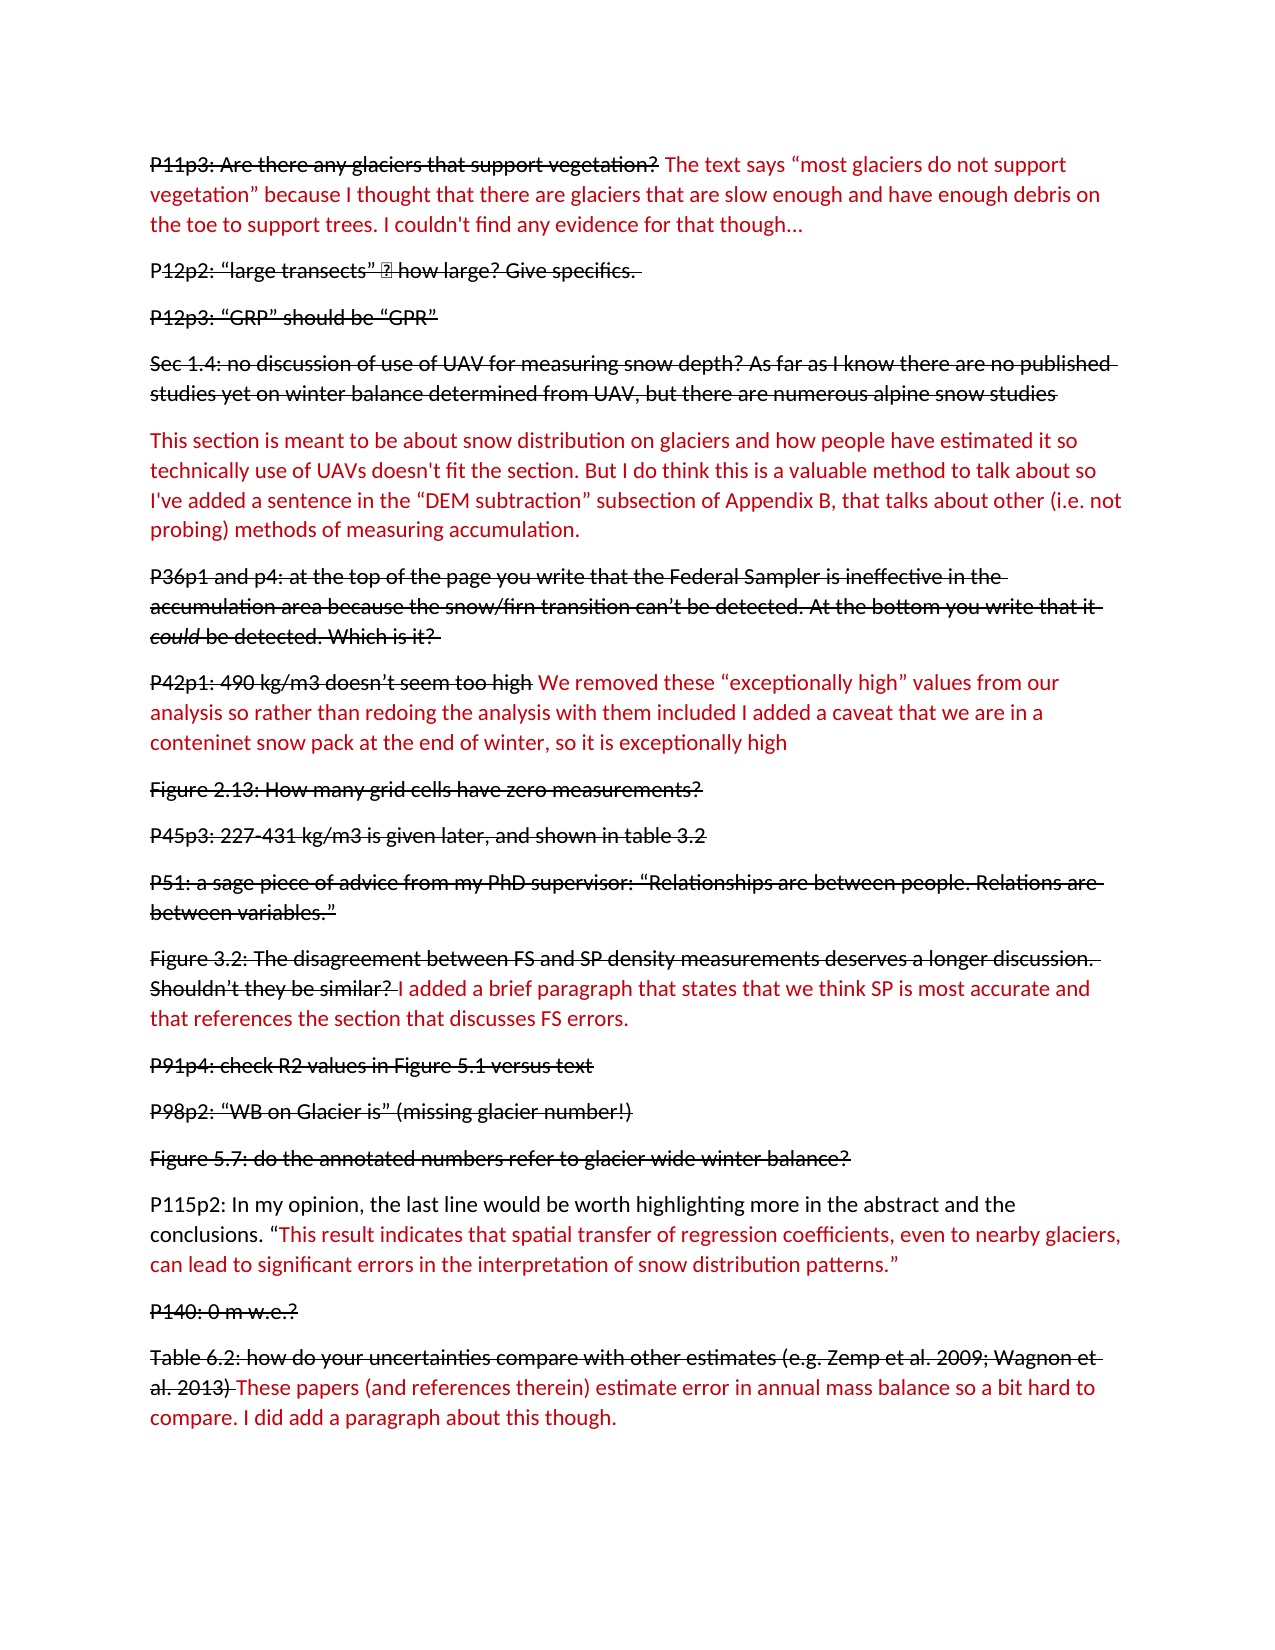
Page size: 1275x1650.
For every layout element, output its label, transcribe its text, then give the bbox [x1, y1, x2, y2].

text This section is meant to be about snow distribution on glaciers and how people have estimated it so technically use of UAVs doesn't fit the section. But I do think this is a valuable method to talk about so I've added a sentence in the “DEM subtraction” subsection of Appendix B, that talks about other (i.e. not probing) methods of measuring accumulation. [150, 426, 1125, 544]
text P91p4: check R2 values in Figure 5.1 versus text [150, 1051, 1125, 1079]
text P115p2: In my opinion, the last line would be worth highlighting more in the abstract and the conclusions. “This result indicates that spatial transfer of regression coefficients, even to nearby glaciers, can lead to significant errors in the interpretation of snow distribution patterns.” [150, 1191, 1125, 1278]
text Figure 2.13: How many grid cells have zero measurements? [150, 775, 1125, 803]
text Figure 3.2: The disagreement between FS and SP density measurements deserves a longer discussion. Shouldn’t they be similar? I added a brief paragraph that states that we think SP is most accurate and that references the section that discusses FS errors. [150, 944, 1125, 1032]
text Table 6.2: how do your uncertainties compare with other estimates (e.g. Zemp et al. 2009; Wagnon et al. 2013) These papers (and references therein) estimate error in annual mass balance so a bit hard to compare. I did add a paragraph about this though. [150, 1343, 1125, 1431]
text P11p3: Are there any glaciers that support vegetation? The text says “most glaciers do not support vegetation” because I thought that there are glaciers that are slow enough and have enough debris on the toe to support trees. I couldn't find any evidence for that though... [150, 150, 1125, 238]
text Sec 1.4: no discussion of use of UAV for measuring snow depth? As far as I know there are no published studies yet on winter balance determined from UAV, but there are numerous alpine snow studies [150, 349, 1125, 407]
text P51: a sage piece of advice from my PhD supervisor: “Relationships are between people. Relations are between variables.” [150, 868, 1125, 926]
text P36p1 and p4: at the top of the page you write that the Federal Sampler is ineffective in the accumulation area because the snow/firn transition can’t be detected. At the bottom you write that it could be detected. Which is it? [150, 562, 1125, 650]
text P42p1: 490 kg/m3 doesn’t seem too high We removed these “exceptionally high” values from our analysis so rather than redoing the analysis with them included I added a caveat that we are in a conteninet snow pack at the end of winter, so it is exceptionally high [150, 668, 1125, 756]
text Figure 5.7: do the annotated numbers refer to glacier wide winter balance? [150, 1144, 1125, 1172]
text P12p2: “large transects”  how large? Give specifics. [150, 256, 1125, 284]
text P98p2: “WB on Glacier is” (missing glacier number!) [150, 1097, 1125, 1125]
text P45p3: 227-431 kg/m3 is given later, and shown in table 3.2 [150, 821, 1125, 849]
text P140: 0 m w.e.? [150, 1297, 1125, 1325]
text P12p3: “GRP” should be “GPR” [150, 303, 1125, 331]
